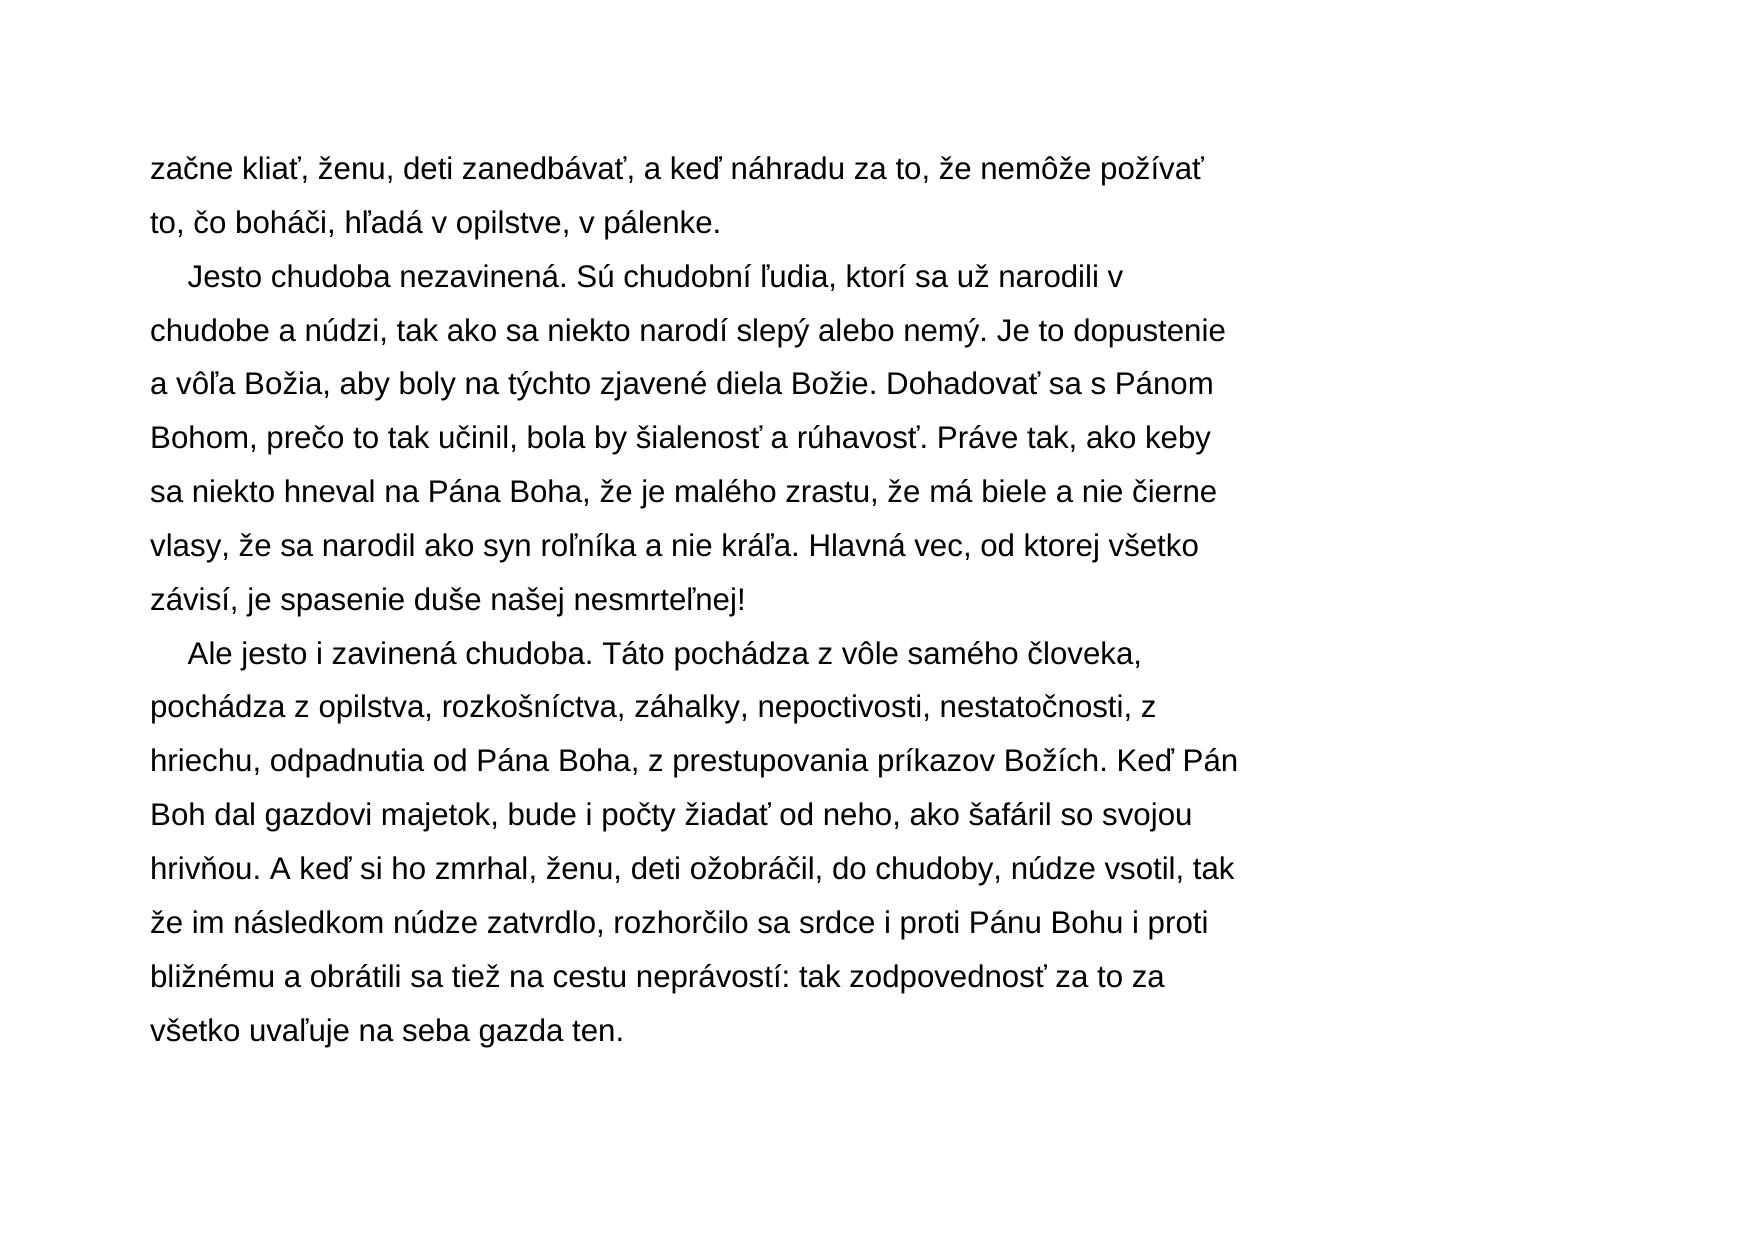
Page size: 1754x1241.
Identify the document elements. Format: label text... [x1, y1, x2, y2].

text Ale jesto i zavinená chudoba. Táto pochádza z vôle samého človeka, pochádza z opilstva, rozkošníctva, záhalky, nepoctivosti, nestatočnosti, z hriechu, odpadnutia od Pána Boha, z prestupovania príkazov Božích. Keď Pán Boh dal gazdovi majetok, bude i počty žiadať od neho, ako šafáril so svojou hrivňou. A keď si ho zmrhal, ženu, deti ožobráčil, do chudoby, núdze vsotil, tak že im následkom núdze zatvrdlo, rozhorčilo sa srdce i proti Pánu Bohu i proti bližnému a obrátili sa tiež na cestu neprávostí: tak zodpovednosť za to za všetko uvaľuje na seba gazda ten. [150, 635, 1243, 1048]
text Jesto chudoba nezavinená. Sú chudobní ľudia, ktorí sa už narodili v chudobe a núdzi, tak ako sa niekto narodí slepý alebo nemý. Je to dopustenie a vôľa Božia, aby boly na týchto zjavené diela Božie. Dohadovať sa s Pánom Bohom, prečo to tak učinil, bola by šialenosť a rúhavosť. Práve tak, ako keby sa niekto hneval na Pána Boha, že je malého zrastu, že má biele a nie čierne vlasy, že sa narodil ako syn roľníka a nie kráľa. Hlavná vec, od ktorej všetko závisí, je spasenie duše našej nesmrteľnej! [150, 258, 1243, 617]
text začne kliať, ženu, deti zanedbávať, a keď náhradu za to, že nemôže požívať to, čo boháči, hľadá v opilstve, v pálenke. [150, 150, 1243, 240]
